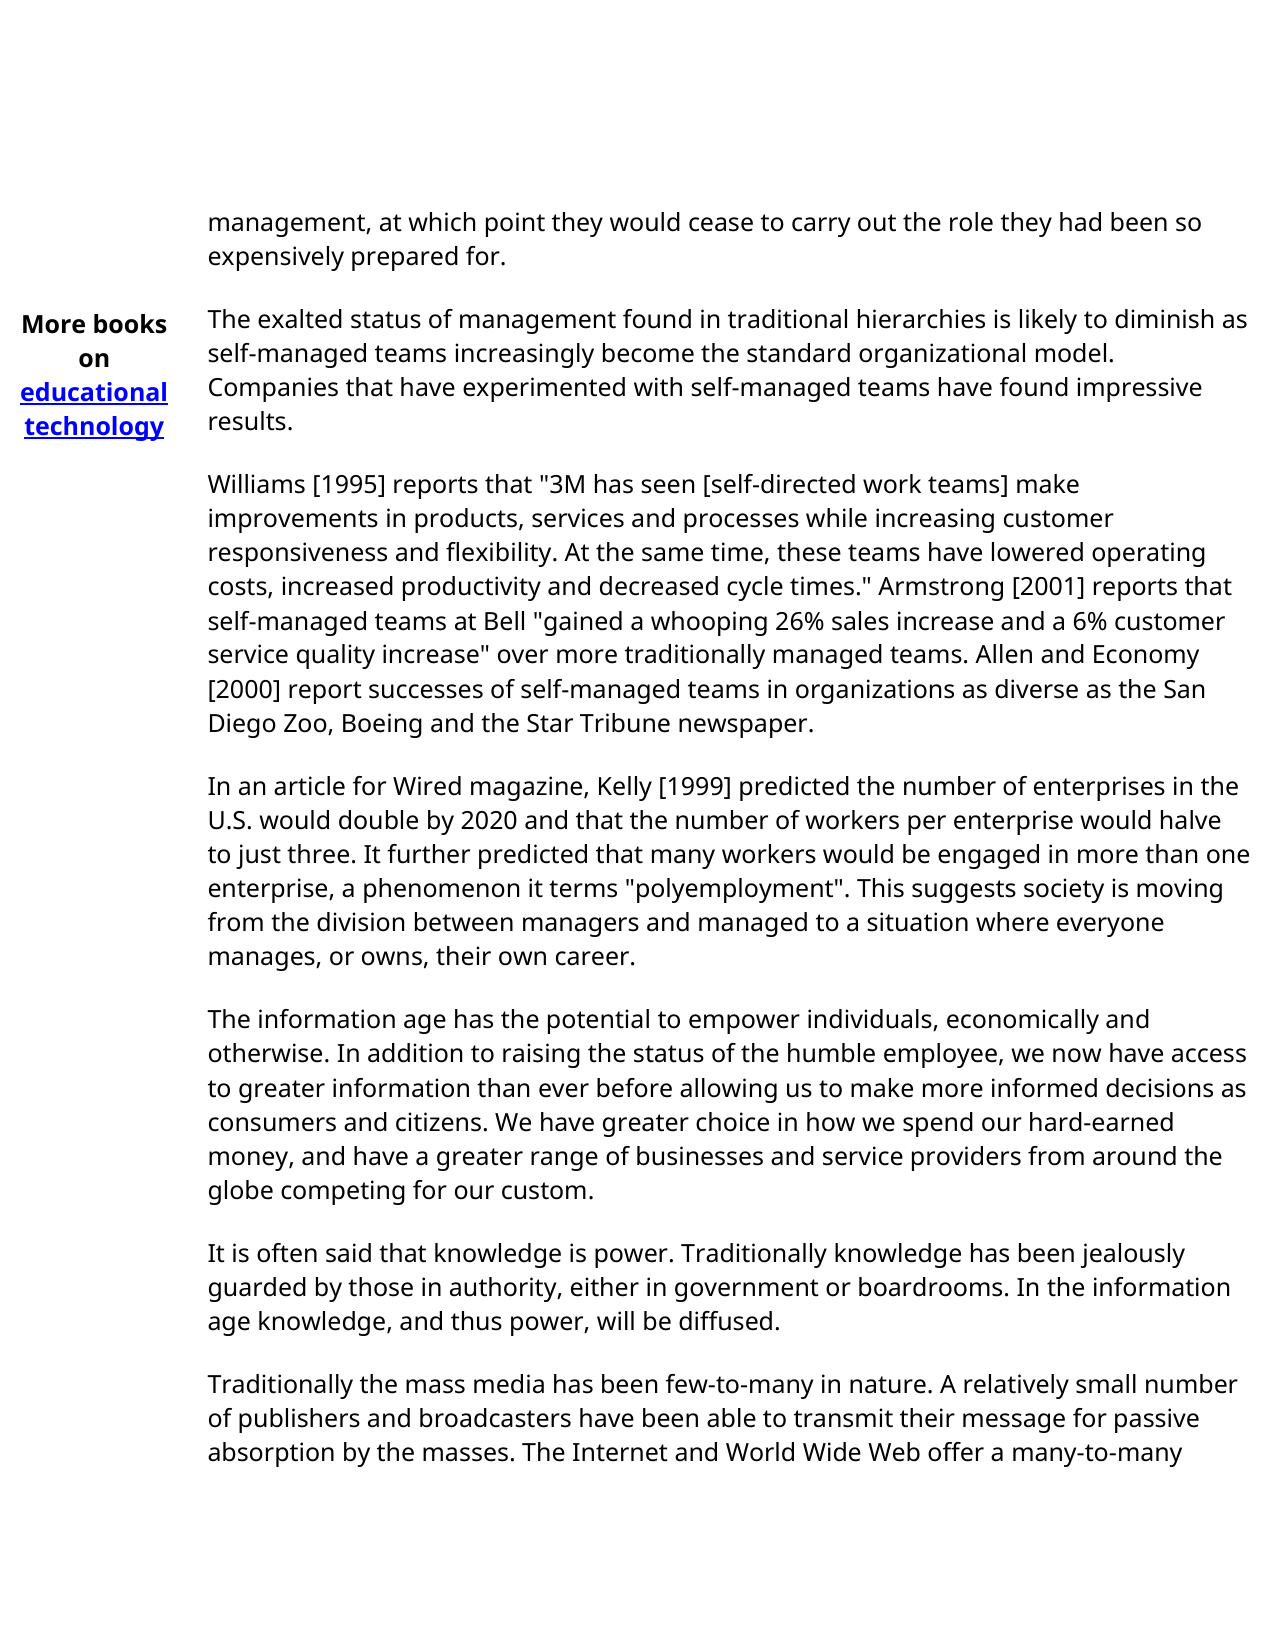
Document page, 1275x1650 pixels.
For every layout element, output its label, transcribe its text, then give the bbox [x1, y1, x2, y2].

table_cell More books on educational technology [2, 150, 186, 1490]
table_cell This paper is available as a PDF eBook. Abstract There is widespread belief that society is moving from the industrial age to the information age. This paper discusses what is meant by the term information age and how society will differ from the industrial era of the previous two centuries. In particular it considers the impact upon learning, both in terms of differences in the type of learning that will be required to survive and thrive in this new era, and of the new and improved methods it brings which might enhance the learning process. What is the Information Age The 1990s heralded an era of dramatic and rapid improvement in information and communication technology accompanied by price falls which made the technology accessible to an ever-increasing audience. The proliferation of the Internet and World Wide Web gave this massive audience unprecedented access to vast quantities of information, as well as enabling communication and the formation of alliances unhindered by physical distance or national/political borders. Numerous commentators have remarked that this new period will have an impact upon society as great as that seen by the industrial revolution of two centuries previously which saw the emphasis shift from agriculture to manufacturing. This new era has been variously termed the information age, new economy, information society, knowledge economy etc. The reality of the concept (at least) is witnessed by Google [http://www.google.com] searches returning 770,000, 880,000, 643,000 and 173,000 hits on these four phrases respectively. This paper uses the term information age to reflect the author's belief that the enormity of technological change will have more than just an economic impact. Small [2002] believes methodologies which were successful in the industrial age are no longer applicable due to the inherent unpredictability of rapidly changing technology. "It is not just that there are new rules or that some of the rules have changed. The new rules which apply in the digital world of communications and e-commerce are sometimes the exact opposite of the proven and accepted dogmas which apply in the conventional world". Characteristics of the Information Age Change in the industrial age tended to be planned and predictable. This is no longer the case. Intel founder G. E. Moore observed in 1965 that computing power was growing exponentially, doubling around every eighteen months (specifically Moore's observation concerned the number of transistors per square inch, but it has been shown to be valid for processor power and data density). Moore's observation continues to hold and has become known as Moore's law. The industrial age has been dominated by large corporations. Their size meant they could benefit from economies of scale and provided high entry barriers to would be competitors. Big corporations are generally organized as militaristic style hierarchies with a chief executive officer delegating control through numerous layers of management to operational personnel at "the bottom". Operational staff were usually employed on rigid contracts with fixed job descriptions and much of their role could be described as algorithmic (eg a worker might be trained to pull lever B whenever light C comes on). IBM was a classic example of he large industrial age corporation. Its fall from grace as the world's leading computer manufacturer has been attributed to its inability to respond fast enough to the changing market. Whittle [1997] writes "nimbler competitors offered change, ready or not, to the market before IBM could because of its rigidly hierarchical structure that devalued individual initiative." The rapidity and unpredictability of change inherent in the information age will demand increased responsiveness and flexibility from the businesses and organizations of tomorrow. Top-down hierarchies will be replaced by more egalitarian ad-hoc teams and partnerships in which all members are valued and rewarded for their individual ability to contribute to the whole. The job description will be consigned to the wastepaper basket as roles change continually to take advantage of ever-evolving opportunities. One of the perversities of the industrial age was that it would spend several years and thousands of pounds training individuals to do particular jobs. As soon as they had mastered their chosen field they would be encouraged to aspire to promotion to management, at which point they would cease to carry out the role they had been so expensively prepared for. The exalted status of management found in traditional hierarchies is likely to diminish as self-managed teams increasingly become the standard organizational model. Companies that have experimented with self-managed teams have found impressive results. Williams [1995] reports that "3M has seen [self-directed work teams] make improvements in products, services and processes while increasing customer responsiveness and flexibility. At the same time, these teams have lowered operating costs, increased productivity and decreased cycle times." Armstrong [2001] reports that self-managed teams at Bell "gained a whooping 26% sales increase and a 6% customer service quality increase" over more traditionally managed teams. Allen and Economy [2000] report successes of self-managed teams in organizations as diverse as the San Diego Zoo, Boeing and the Star Tribune newspaper. In an article for Wired magazine, Kelly [1999] predicted the number of enterprises in the U.S. would double by 2020 and that the number of workers per enterprise would halve to just three. It further predicted that many workers would be engaged in more than one enterprise, a phenomenon it terms "polyemployment". This suggests society is moving from the division between managers and managed to a situation where everyone manages, or owns, their own career. The information age has the potential to empower individuals, economically and otherwise. In addition to raising the status of the humble employee, we now have access to greater information than ever before allowing us to make more informed decisions as consumers and citizens. We have greater choice in how we spend our hard-earned money, and have a greater range of businesses and service providers from around the globe competing for our custom. It is often said that knowledge is power. Traditionally knowledge has been jealously guarded by those in authority, either in government or boardrooms. In the information age knowledge, and thus power, will be diffused. Traditionally the mass media has been few-to-many in nature. A relatively small number of publishers and broadcasters have been able to transmit their message for passive absorption by the masses. The Internet and World Wide Web offer a many-to-many communication medium. Every individual with 'net access can speak to the world through the numerous discussion forums such as USENET or the many proprietary bulletin boards, or by publishing on the Web. Challenges of the Information Age The shift in the role of the citizen from that of industrial age "factory fodder" to empowered individual brings unprecedented potential and opportunity, but it also bestows greater responsibility. It is said that a little knowledge is a dangerous thing, but now we all have access to considerably more than a little. This suggests the need for appropriate learning opportunities to be accessible to all. For many the case of having access to insufficient information has been replaced by the new problem of having access to an overwhelming amount of information, so much so that it can be almost impossible to find what we need from the morass of irrelevance clogging the metaphorical superhighway. This has been termed "information overload". The ease with which anyone from college professor to disturbed adolescent may publish "information" demands a high degree of discernment on the part of the seeker. This paper has thus far considered the impact of the information age on humanity as a whole. In technologically sophisticated countries it is now reasonable to assume that the vast majority of the population will have some form of access to information and communication technology. However, it is sobering to reflect that some 90% of the world's population does not have Internet access, based upon figures by Global Reach [http://www.glreach.com/], September 2002. These tend to be the people of the world's least developed countries. For them, far from being a liberating and empowering force, technology threatens to exacerbate their disadvantage by further excluding them from the information-centred world. What is Learning? Learning may be defined as the process of gaining knowledge, skills or experience. Meaningful learning is that which equips the learner to apply his/her newly acquired abilities in authentic and novel situations. We all learn throughout our lives as a result of our experiences and our reflections upon them. However, this paper is concerned only with learning as a process that has been consciously chosen by the learner and/or educator. Learning is an active process. Learning cannot occur without the involvement of the learner. The best educators are those that most successfully create the conditions under which learning may take place. People learn for a variety of reasons. The most basic of which is survival, this is why we learn what's good to eat and what isn't and who we can trust. A further reason is societal pressure. In most developed countries the law requires that children receive full time education for a decade or so. Family and peer pressure can also be a powerful motivator. The realisation that increased knowledge and skills lead to a higher status and better-paid job also drives us to learn. And many choose to learn purely out of interest and/or enjoyment. There are a number of (competing) theories of how learning take place. Additionally, a number of different learning styles have been suggested. Whilst psychology has yet to provide a definitive explanation of the learning process, it seems clear that learning can be of different types, and that different people learn best in different ways. Learning and Education The vast quantity of information freely available to anyone seeking it, raises the question of what role education may play in the information age. The following suggests some possible answers: · Often, learners are unaware of what it is that they need to learn. Education can guide the learner through the mass of available knowledge towards that which is most appropriate to their particular needs. · Whilst children are born naturally curious about their world they might not have the natural desire to acquire the basic literacy, numeracy and other skills essential to modern citizenship. Education can "sell" the advantages of mastering these basics as well as providing a taster of the broad range of fields of human endeavour with a view to enabling the individual to identify those he/she wishes to pursue further. · Education can provide feedback on the learner's progress. It can identify strengths and weaknesses, provide more detailed explanation in the case of difficulty, and provide remedial pathways where appropriate. · Reputable educational institutions can provide learners with certification as proof they have attained a certain level of competence in a given discipline. Learning Theories B.F. Skinner (1904-1990) is associated with the approach to learning known as behaviourism. Skinner conducted experiments in which pigeons and rats were taught to obtain food pellets by performing certain actions, eg pecking a lever a certain number of times. Skinner asserted that learning occurs through operant conditioning. This is based upon the idea that organisms operate on their environment. If an action has positive consequences for the organism it is more likely to repeat that action, if the consequences are undesirable then the action is less likely to be repeated. [PageWise, 2002] Skinner's approach has been used "to teach mentally retarded and autistic children, … in industry to reduce job accidents, and … in numerous applications in health-related fields." [PageWise, 2002]. However some kinds of learning are not easily explained by conditioning, eg "those cases where skills are used in a highly flexible way, as in the use of language; … where people do things that lead only to intangible rewards; … where people appear to learn passively by observing others' actions". [Tennant, 1997] Skinner's 1971 work "Beyond Freedom and Dignity" drew criticism because it appeared to deny the essential human attributes of free will and dignity and declared "man's actions were nothing more than a set of behaviours that were shaped by his environment, over which he had no control." [PageWise, 2002] According to Tennant [1997] the influence of behaviorism on adult education is "most apparent in the literature on behavioural objectives". Behavioural objectives are formulated using language that refers to observable behaviour only, eg "describes", "identifies", "explains", "predicts"… Criticisms of such predefined objectives include: they are inappropriate for certain types of learning, eg music, drama etc.; they fragment learning into many narrow categories and in so doing fail to address the "big picture"; they are concerned only with the outcomes and not the process of learning; they cannot describe the acquisition of general ideas which are applicable in a variety of contexts; they cannot account for subjective outcomes, eg the development of self-concept; they ignore peripheral learning, ie that which lies beyond the formal syllabus but frequently occurs in any course of study; they do not account for changing learner needs as learning takes place. The theory of cognitivism was developed in response to observed deficiencies in behaviorism, eg Bandura and Walters [1963] found individuals could produce behaviour without it being reinforced, merely from observing it in others, and this behaviour could appear some time after the initial observation. Cognitivism seeks to understand the internal processing which takes place between stimulus and response. A key feature of cognitive theory is that of the schema, our internal knowledge structure. The schema concept was described by Piaget in relation to infant and childhood learning, but is also applicable to adults. When we encounter a novel idea we may, if it fits our existing schema, assimilate it into our current understanding. Where it conflicts with what we believe we must change our schema to accommodate the new knowledge. [Hayes, 2002] A particular challenge to behaviourism came from Chomsky's theory of language acquisition. Chomsky argued that human beings are endowed with an internal understanding of the fundamental rules of language that allow us to develop language skills far in excess of those which would result purely from environmental conditioning. Gross and McIlveen [1997] give the following evidence supporting Chomsky's view: language acquisition appears to occur in a culturally universal and invariant sequence of stages; native speakers use language creatively, i.e. they are able to produce sentences of a form they have not previously encountered; children spontaneously use grammar rules they have never heard or been taught; the meaning of a sentence is more than the meaning of its individual words and varies according to context; babies as young as two days have been shown (by Eimas) to be able to discriminate between 'ba' and 'pa' sounds; studies of twins (by Malmstrom and Silva) have shown the existence of private languages intelligible only to the twins, such languages share certain features with ordinary languages. Knowles (1913-97) differentiated between the needs of adult learners and juveniles and used the term andragogy to describe the specific methods which should be employed in the education of adults. Smith [1996] summarizes Knowles' andragogy thus: The adult learner moves towards independence and is self-directing. The teacher encourages and nurtures this movement. The learner's experience is a rich resource for learning. Hence teaching methods include discussion, problem-solving etc. People learn what they need to know, so that learning programmes are organized around life application. Learning experiences should be based around experiences, since people are performance centred in their learning. Andragogy requires that adult learners be involved in the identification of their learning needs and the planning of how those needs are satisfied. Learning should be an active rather than a passive process. Adult learning is most effective when concerned with solving problems that have relevance to the learner's everyday experience. Constructivism asserts that people construct their own individual mental models of the world in order to make sense of their experiences. Learning is the process of adding to or refining this mental model. The key to effective learning is thus to involve the learner as actively as possible in the learning process. On Purpose Associates [Constructivism] describes how constructivism impacts on learning: There is no standardized curriculum. Curricula are customized to the students' prior knowledge, and hands-on problem solving is emphasized. Educators focus on making connections between facts and fostering new understanding in students. Instructors tailor their teaching strategies to student responses and encourage students to analyse, interpret, and predict information. Teachers also rely heavily on open-ended questions and promote extensive dialogue among students. Assessment is part of the learning process and students play a larger role in judging their own progress. There are no grades or standardized testing. Significant proponents of the constructivist approach include Bruner and Jonassen. Kearsley [Constructivist Theory (J. Bruner)] identifies three key principles arising from Bruner's work: Instruction must be concerned with the experiences and contexts that make the student willing and able to learn (readiness). Instruction must be structured so that it can be easily grasped by the student (this may be achieved by "spiral organization", in which the same concepts are revisited multiple times with greater detail and complexity being added with each treatment). Instruction should be designed to facilitate extrapolation and/or fill in the gaps (the learner should be encouraged to go beyond the information given) The importance of dialogue is stressed by Jonassen, quoted by Mergel [1998], who states "Constructivists ... believe that much of reality is shared through a process of social negotiation..." Learning in the Industrial Age Industrial age education generally took place throughout childhood, adolescence and early adulthood, ending (apart from occasional training courses) once working life began. In the traditional model students sat in rows of chairs facing a teacher standing before a blackboard. The teacher would speak and the students made notes, occasionally asking questions. Students would complete exercises to test their comprehension and practice their ability to apply the subject matter. The teacher would monitor progress and offer guidance before demonstrating the correct solution and method. Students might be given assignments to complete outside class which drew upon what they should have learned. At the end of the session students sat a timed examination and were expected to recall appropriate parts of the material in response to the exam questions. Students would often "cram" for exams - memorising large amounts of relevant facts and figures immediately prior to the exam, only to forget most of them just as quickly as soon as the paper had been completed. The traditional educational model could be described as a behaviourist approach to learning, although its methods were in used long before the development of behaviourist theory. This style of education was well suited to industrial age society where individuals had rigidly defined roles in which carrying out certain actions under certain circumstances would generally yield the desired results. Learning in the Information Age The information age has replaced the relative predictability of the industrial age with an increased degree of uncertainty that will require greater levels of flexibility and adaptability in order to survive and thrive. Workers will be more involved in the planning and decision-making processes. Individuals will need to develop the discernment required to make sense of the mass of facts, figures claims and counter-claims that surround them. Education will need to change from being a process of conditioning to one of empowerment. Learning will need to change from being a homogeneous commodity to a customized experience tailored to the needs and characteristics of the individual. Learning will no longer end in the teens or early-twenties. Instead it will continue throughout life as individuals need to continually update knowledge and skills to keep pace with ever-changing technical and social conditions. In order to meet the learning requirements of the information age learning opportunity providers should adopt a more constructivist approach to learning, creating conditions in which learners may learn by actively engaging with realistic scenarios and exchanging views and experiences with peers and mentors. The following section describes bow technology may provide powerful solutions for the delivery of high-quality learning suited to the needs of the age. The Potential of Learning Technology In addition to shaping the desirable outcomes of the learning process the information age offers potential enhancements to the ways in which learning may take place. Technology provides near instantaneous access to vast quantities of information and learning materials at near zero cost to anyone with Internet access. Educationalists may provide a pathway through the mass of available content by means of selective, quality-assured directories and search engines, effectively forming subject-specific "digital libraries". Technology may relieve the "loneliness of the long distance learner" by providing asynchronous communication channels bridging both temporal and geographic distance. A major function of learning environments is the ability they offer learners to communicate with both peers and tutors irrespective of physical locality or time zone. There is enormous learning potential in the exchange and discussion of ideas. Technology offers the potential of delivering a personalized learning experience to individual learners. People have different strengths and weaknesses and learn in different ways. In a classroom setting the same experience is delivered to every student. In technology mediated learning a unique learning experience may be presented to every learner based upon individual characteristics and performance in previous lessons. Technology can provide models and simulations that actively involve the learner to a greater degree than was ever possible in classroom-based learning. The learner is able to receive feedback on his/her interactions with the system and is thus able to learn by doing within the safety of the virtual world. For further detail on the potential of learning technology see Finnis [2003]. Conclusion Society is moving into a new era. An era of rapid change and inherent unpredictability driven by ongoing advancements in information and communication technology. This new era will impact upon every aspect of society. Citizens of the information age will need different kinds of skills to those that served them in the industrial age. They will need to be managers of their own destiny. They will need to find relevant information from the morass of freely available data. They will need to interpret and evaluate what they find. They will need to adapt to ever-changing conditions. And they will need to learn throughout their lives. Traditional behaviourist approaches to education will no longer be sufficient in the industrial age. Education will need to adopt constructivist principles to empower learners through an individualised and active learning experience. However, constantly improving technology can provide exciting new ways of delivering that learning. References Allen, Kathleen; Economy, Peter; The Complete MBA for Dummies; Wiley 2000. Armstrong, Ron; Self-managing Teams in Service Organizations to Achieve Best Performance Results; R.V. Armstrong & Associates 2001; http://www.rvarmstrong.com/SelfManagedTeamsProduceBetterResultaArticle.htm. Bandura, A. & Walters, R. H.; Social learning and personality development; New York: Holt Rinehart & Winston 1963. Finnis, J; Learning Technology: The Myths and Facts 2003; http://www.twinisles.com/dev/research/learntech.htm. Gross Richard, McIlveen Rob; Cognitive Psychology; Hodder & Stoughton 1997. Hayes, Nicky; Teach Yourself Psychology; Hodder & Stoughton 2002. Kearsley, Greg; Constructivist Theory (J. Bruner); Theory Into Practice database 1994-2003. Kelly, Kevin; The Roaring Zeros; Wired Magazine Sep 1999; http://www.wired.com/wired/archive/7.09/zeros_pr.html. Mergel, Brenda; Instructional Design & Learning Theory 1998; http://www.usask.ca/education/coursework/802papers/mergel/brenda.htm. On Purpose Associates; Constructivism; http://www.funderstanding.com/constructivism.cfm. PageWise, Inc; B. F. Skinner and behaviorism 2002; http://nh.essortment.com/bfskinner_rgjj.htm. Small, Peter; The Entrepreneurial Web; ft.com 2000. Smith Mark K.; Andragogy - The history and current use of the term plus an annotated bibliography, 1996, last update 2002; http://www.infed.org/lifelonglearning/b-andra.htm. Tennant Mark; Psychology & Adult Learning; Routledge 1997. Whittle, David B.; Cyberspace; Freeman 1997. Williams, Ron; Self-Directed Work Teams: A Competitive Advantage; Quality Digest, November 1995; Volume 15, Number 11; http://www.qualitydigest.com/nov95/html/self-dir.html. URLs last accessed June 2003 [186, 150, 1273, 1490]
